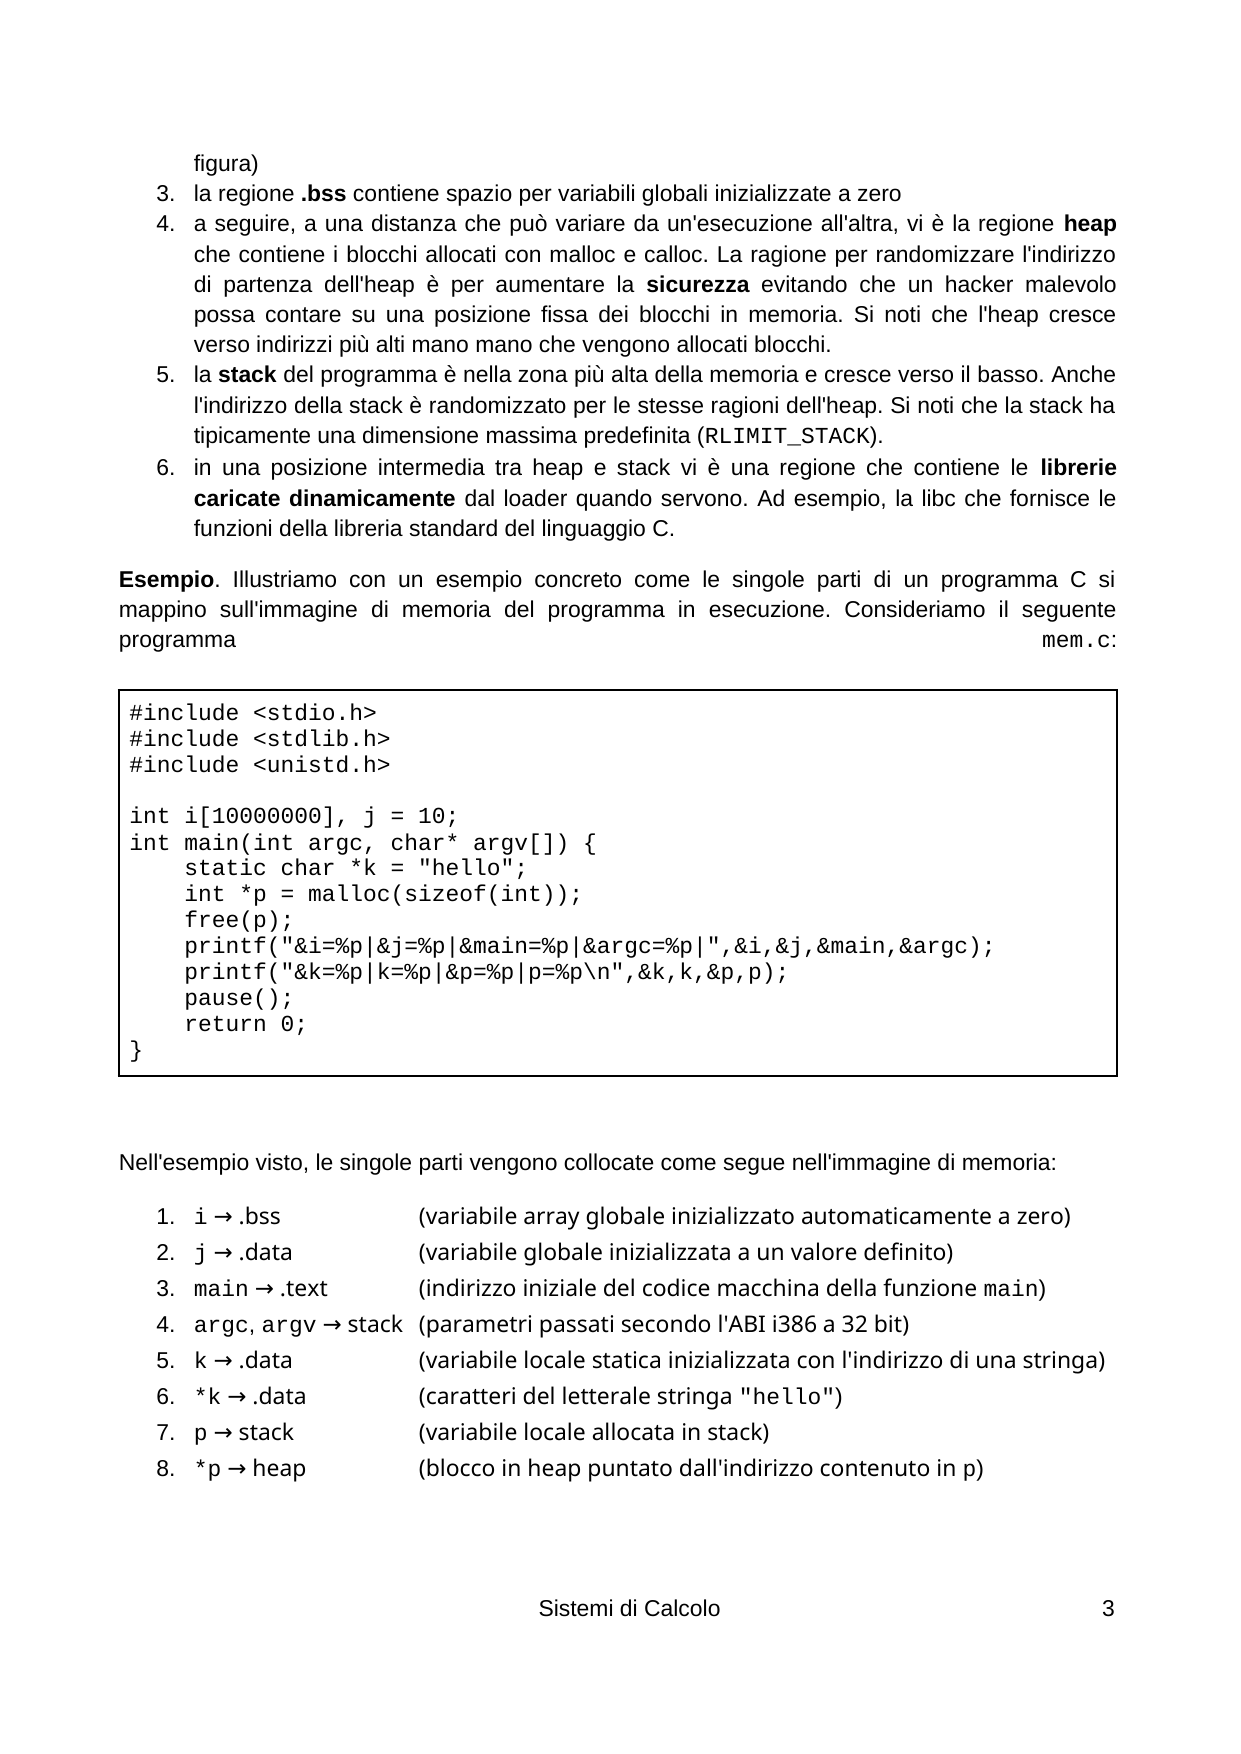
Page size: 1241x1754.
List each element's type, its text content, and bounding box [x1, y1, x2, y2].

text Esempio. Illustriamo con un esempio concreto come le singole parti di un programma C si mappino sull'immagine di memoria del programma in esecuzione. Consideriamo il seguente programma mem.c: [119, 566, 1117, 685]
list la regione .bss contiene spazio per variabili globali inizializzate a zero [156, 180, 1117, 207]
list *p → heap (blocco in heap puntato dall'indirizzo contenuto in p) [156, 1452, 1117, 1483]
list figura) [156, 150, 1117, 176]
text Nell'esempio visto, le singole parti vengono collocate come segue nell'immagine di memoria: [119, 1149, 1117, 1175]
list in una posizione intermedia tra heap e stack vi è una regione che contiene le librerie caricate dinamicamente dal loader quando servono. Ad esempio, la libc che fornisce le funzioni della libreria standard del linguaggio C. [156, 454, 1117, 541]
list main → .text (indirizzo iniziale del codice macchina della funzione main) [156, 1272, 1117, 1303]
list la stack del programma è nella zona più alta della memoria e cresce verso il basso. Anche l'indirizzo della stack è randomizzato per le stesse ragioni dell'heap. Si noti che la stack ha tipicamente una dimensione massima predefinita (RLIMIT_STACK). [156, 361, 1117, 450]
list a seguire, a una distanza che può variare da un'esecuzione all'altra, vi è la regione heap che contiene i blocchi allocati con malloc e calloc. La ragione per randomizzare l'indirizzo di partenza dell'heap è per aumentare la sicurezza evitando che un hacker malevolo possa contare su una posizione fissa dei blocchi in memoria. Si noti che l'heap cresce verso indirizzi più alti mano mano che vengono allocati blocchi. [156, 210, 1117, 358]
list p → stack (variabile locale allocata in stack) [156, 1416, 1117, 1447]
table_header #include <stdio.h> #include <stdlib.h> #include <unistd.h> int i[10000000], j = 10; int main(int argc, char* argv[]) { static char *k = "hello"; int *p = malloc(sizeof(int)); free(p); printf("&i=%p|&j=%p|&main=%p|&argc=%p|",&i,&j,&main,&argc); printf("&k=%p|k=%p|&p=%p|p=%p\n",&k,k,&p,p); pause(); return 0; } [120, 691, 1116, 1075]
list j → .data (variabile globale inizializzata a un valore definito) [156, 1236, 1117, 1267]
list i → .bss (variabile array globale inizializzato automaticamente a zero) [156, 1200, 1117, 1231]
list k → .data (variabile locale statica inizializzata con l'indirizzo di una stringa) [156, 1344, 1117, 1375]
list argc, argv → stack (parametri passati secondo l'ABI i386 a 32 bit) [156, 1308, 1117, 1339]
list *k → .data (caratteri del letterale stringa "hello") [156, 1380, 1117, 1411]
